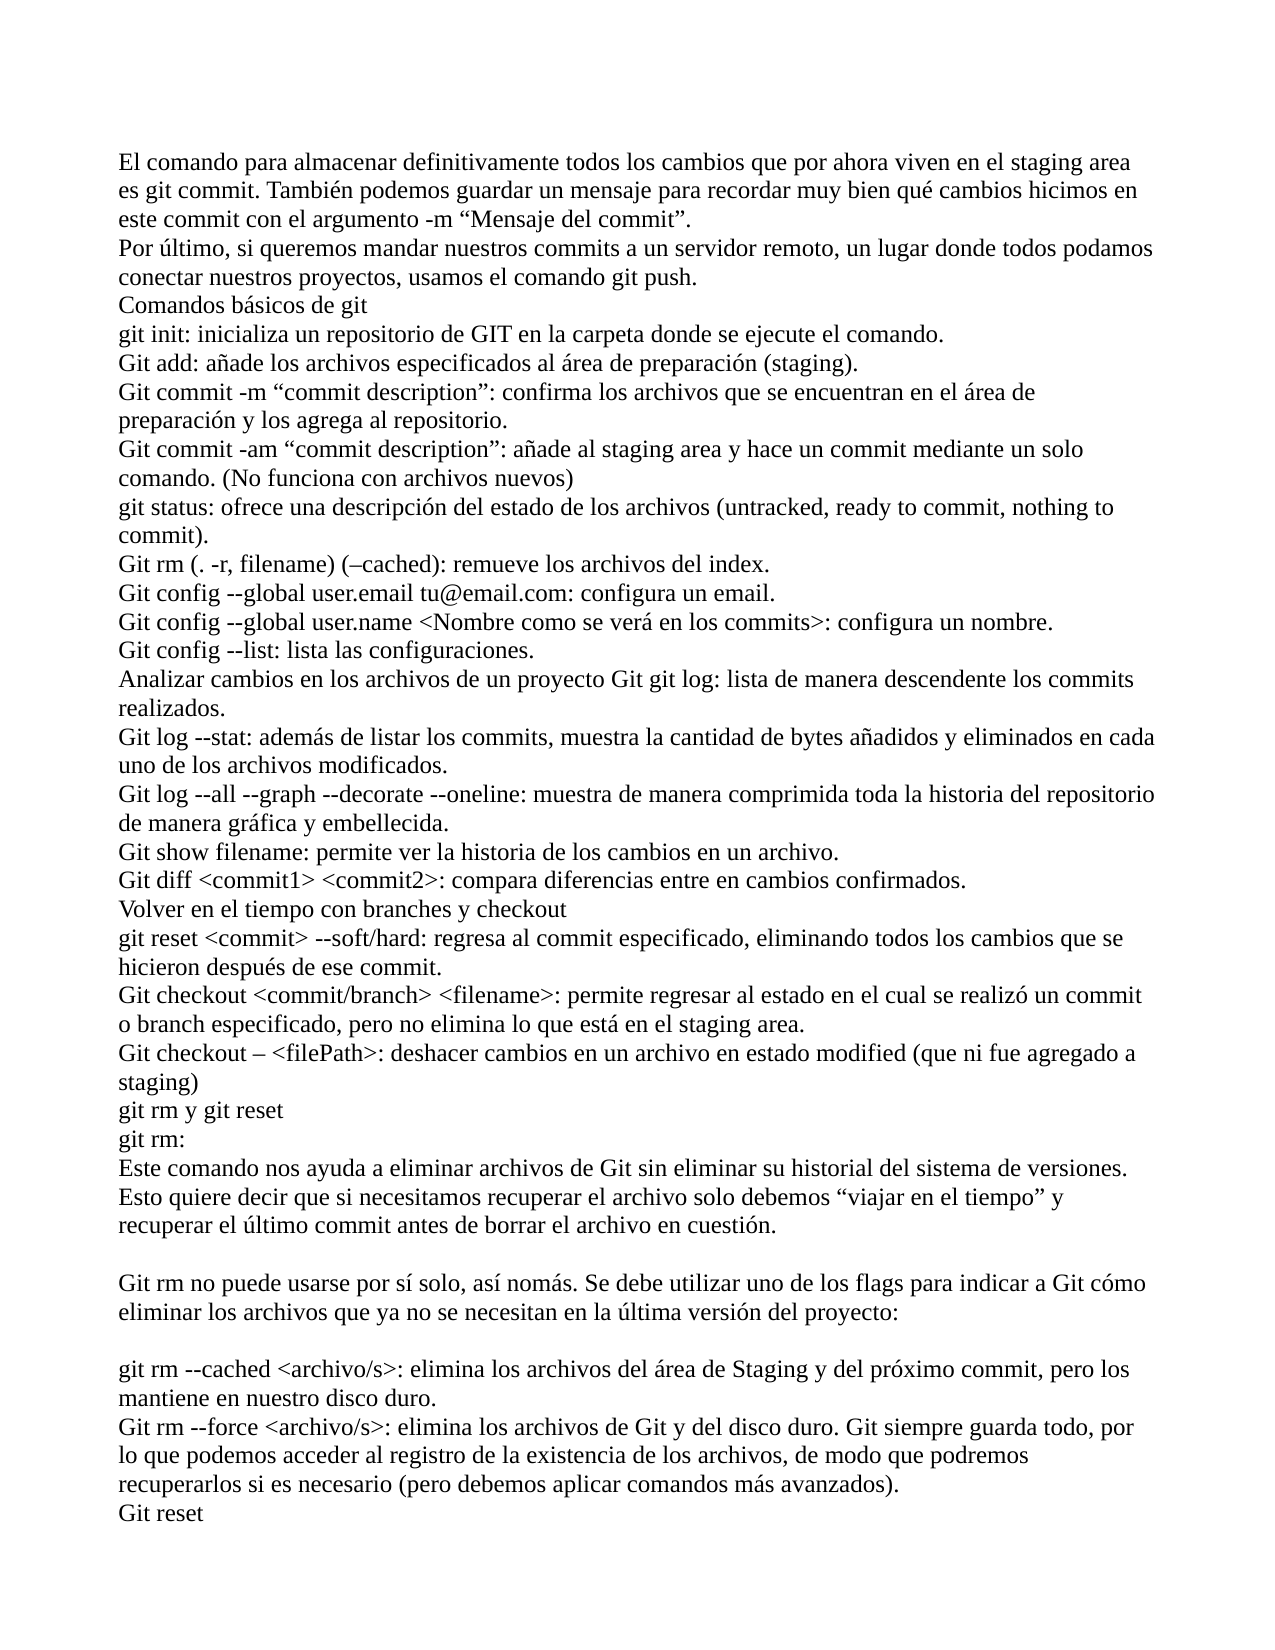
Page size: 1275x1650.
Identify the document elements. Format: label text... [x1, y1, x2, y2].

text Git commit -am “commit description”: añade al staging area y hace un commit mediante un solo comando. (No funciona con archivos nuevos) [118, 434, 1157, 492]
text El comando para almacenar definitivamente todos los cambios que por ahora viven en el staging area es git commit. También podemos guardar un mensaje para recordar muy bien qué cambios hicimos en este commit con el argumento -m “Mensaje del commit”. [118, 147, 1157, 233]
text Git commit -m “commit description”: confirma los archivos que se encuentran en el área de preparación y los agrega al repositorio. [118, 377, 1157, 434]
text Analizar cambios en los archivos de un proyecto Git git log: lista de manera descendente los commits realizados. [118, 664, 1157, 722]
text git rm --cached <archivo/s>: elimina los archivos del área de Staging y del próximo commit, pero los mantiene en nuestro disco duro. [118, 1354, 1157, 1412]
text Git config --list: lista las configuraciones. [118, 636, 1157, 664]
text Git config --global user.email tu@email.com: configura un email. [118, 578, 1157, 607]
text Git diff <commit1> <commit2>: compara diferencias entre en cambios confirmados. [118, 866, 1157, 894]
text Este comando nos ayuda a eliminar archivos de Git sin eliminar su historial del sistema de versiones. Esto quiere decir que si necesitamos recuperar el archivo solo debemos “viajar en el tiempo” y recuperar el último commit antes de borrar el archivo en cuestión. [118, 1153, 1157, 1239]
text Git checkout <commit/branch> <filename>: permite regresar al estado en el cual se realizó un commit o branch especificado, pero no elimina lo que está en el staging area. [118, 981, 1157, 1038]
text Git rm (. -r, filename) (–cached): remueve los archivos del index. [118, 549, 1157, 578]
text Git show filename: permite ver la historia de los cambios en un archivo. [118, 837, 1157, 866]
text git rm: [118, 1124, 1157, 1153]
text git reset <commit> --soft/hard: regresa al commit especificado, eliminando todos los cambios que se hicieron después de ese commit. [118, 923, 1157, 981]
text Git log --stat: además de listar los commits, muestra la cantidad de bytes añadidos y eliminados en cada uno de los archivos modificados. [118, 722, 1157, 779]
text Git add: añade los archivos especificados al área de preparación (staging). [118, 348, 1157, 377]
text Git log --all --graph --decorate --oneline: muestra de manera comprimida toda la historia del repositorio de manera gráfica y embellecida. [118, 779, 1157, 837]
text Git rm no puede usarse por sí solo, así nomás. Se debe utilizar uno de los flags para indicar a Git cómo eliminar los archivos que ya no se necesitan en la última versión del proyecto: [118, 1268, 1157, 1326]
text Por último, si queremos mandar nuestros commits a un servidor remoto, un lugar donde todos podamos conectar nuestros proyectos, usamos el comando git push. [118, 233, 1157, 291]
text Git config --global user.name <Nombre como se verá en los commits>: configura un nombre. [118, 607, 1157, 636]
text Git reset [118, 1498, 1157, 1527]
text Volver en el tiempo con branches y checkout [118, 894, 1157, 923]
text Git checkout – <filePath>: deshacer cambios en un archivo en estado modified (que ni fue agregado a staging) [118, 1038, 1157, 1096]
text Comandos básicos de git [118, 291, 1157, 319]
text git rm y git reset [118, 1096, 1157, 1124]
text Git rm --force <archivo/s>: elimina los archivos de Git y del disco duro. Git siempre guarda todo, por lo que podemos acceder al registro de la existencia de los archivos, de modo que podremos recuperarlos si es necesario (pero debemos aplicar comandos más avanzados). [118, 1412, 1157, 1498]
text git status: ofrece una descripción del estado de los archivos (untracked, ready to commit, nothing to commit). [118, 492, 1157, 549]
text git init: inicializa un repositorio de GIT en la carpeta donde se ejecute el comando. [118, 319, 1157, 348]
